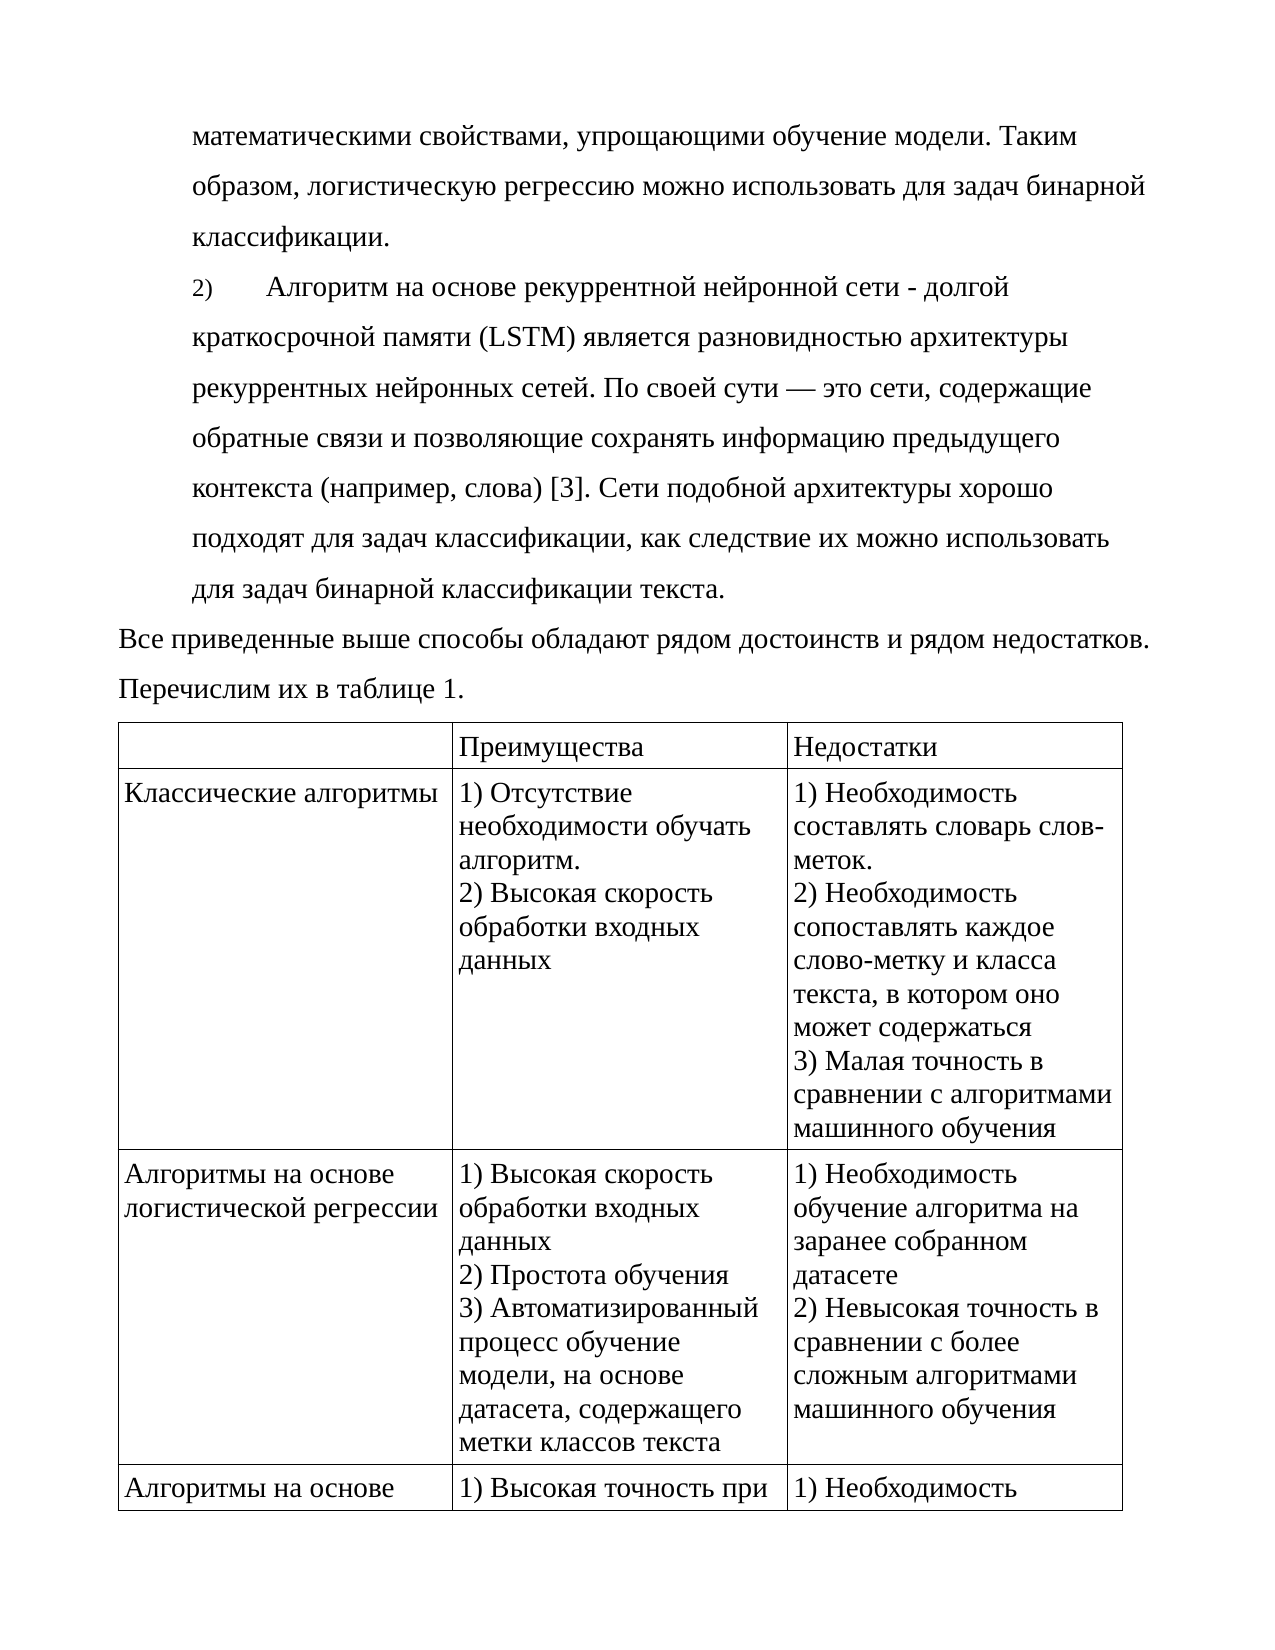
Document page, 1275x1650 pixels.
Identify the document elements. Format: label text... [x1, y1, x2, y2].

table_cell 1) Высокая точность при [453, 1465, 787, 1510]
table_header [119, 723, 452, 768]
text Все приведенные выше способы обладают рядом достоинств и рядом недостатков. Перечислим их в таблице 1. [118, 621, 1157, 705]
list Алгоритм на основе рекуррентной нейронной сети - долгой краткосрочной памяти (LSTM) является разновидностью архитектуры рекуррентных нейронных сетей. По своей сути — это сети, содержащие обратные связи и позволяющие сохранять информацию предыдущего контекста (например, слова) [3]. Сети подобной архитектуры хорошо подходят для задач классификации, как следствие их можно использовать для задач бинарной классификации текста. [192, 269, 1157, 604]
table_cell 1) Отсутствие необходимости обучать алгоритм. 2) Высокая скорость обработки входных данных [453, 769, 787, 1149]
table_cell 1) Необходимость составлять словарь слов-меток. 2) Необходимость сопоставлять каждое слово-метку и класса текста, в котором оно может содержаться 3) Малая точность в сравнении с алгоритмами машинного обучения [788, 769, 1122, 1149]
table_cell Алгоритмы на основе [119, 1465, 452, 1510]
table_cell 1) Необходимость [788, 1465, 1122, 1510]
table_cell Классические алгоритмы [119, 769, 452, 1149]
table_cell 1) Необходимость обучение алгоритма на заранее собранном датасете 2) Невысокая точность в сравнении с более сложным алгоритмами машинного обучения [788, 1150, 1122, 1464]
list математическими свойствами, упрощающими обучение модели. Таким образом, логистическую регрессию можно использовать для задач бинарной классификации. [192, 118, 1157, 252]
table_cell Алгоритмы на основе логистической регрессии [119, 1150, 452, 1464]
table_cell 1) Высокая скорость обработки входных данных 2) Простота обучения 3) Автоматизированный процесс обучение модели, на основе датасета, содержащего метки классов текста [453, 1150, 787, 1464]
table_header Преимущества [453, 723, 787, 768]
table_header Недостатки [788, 723, 1122, 768]
